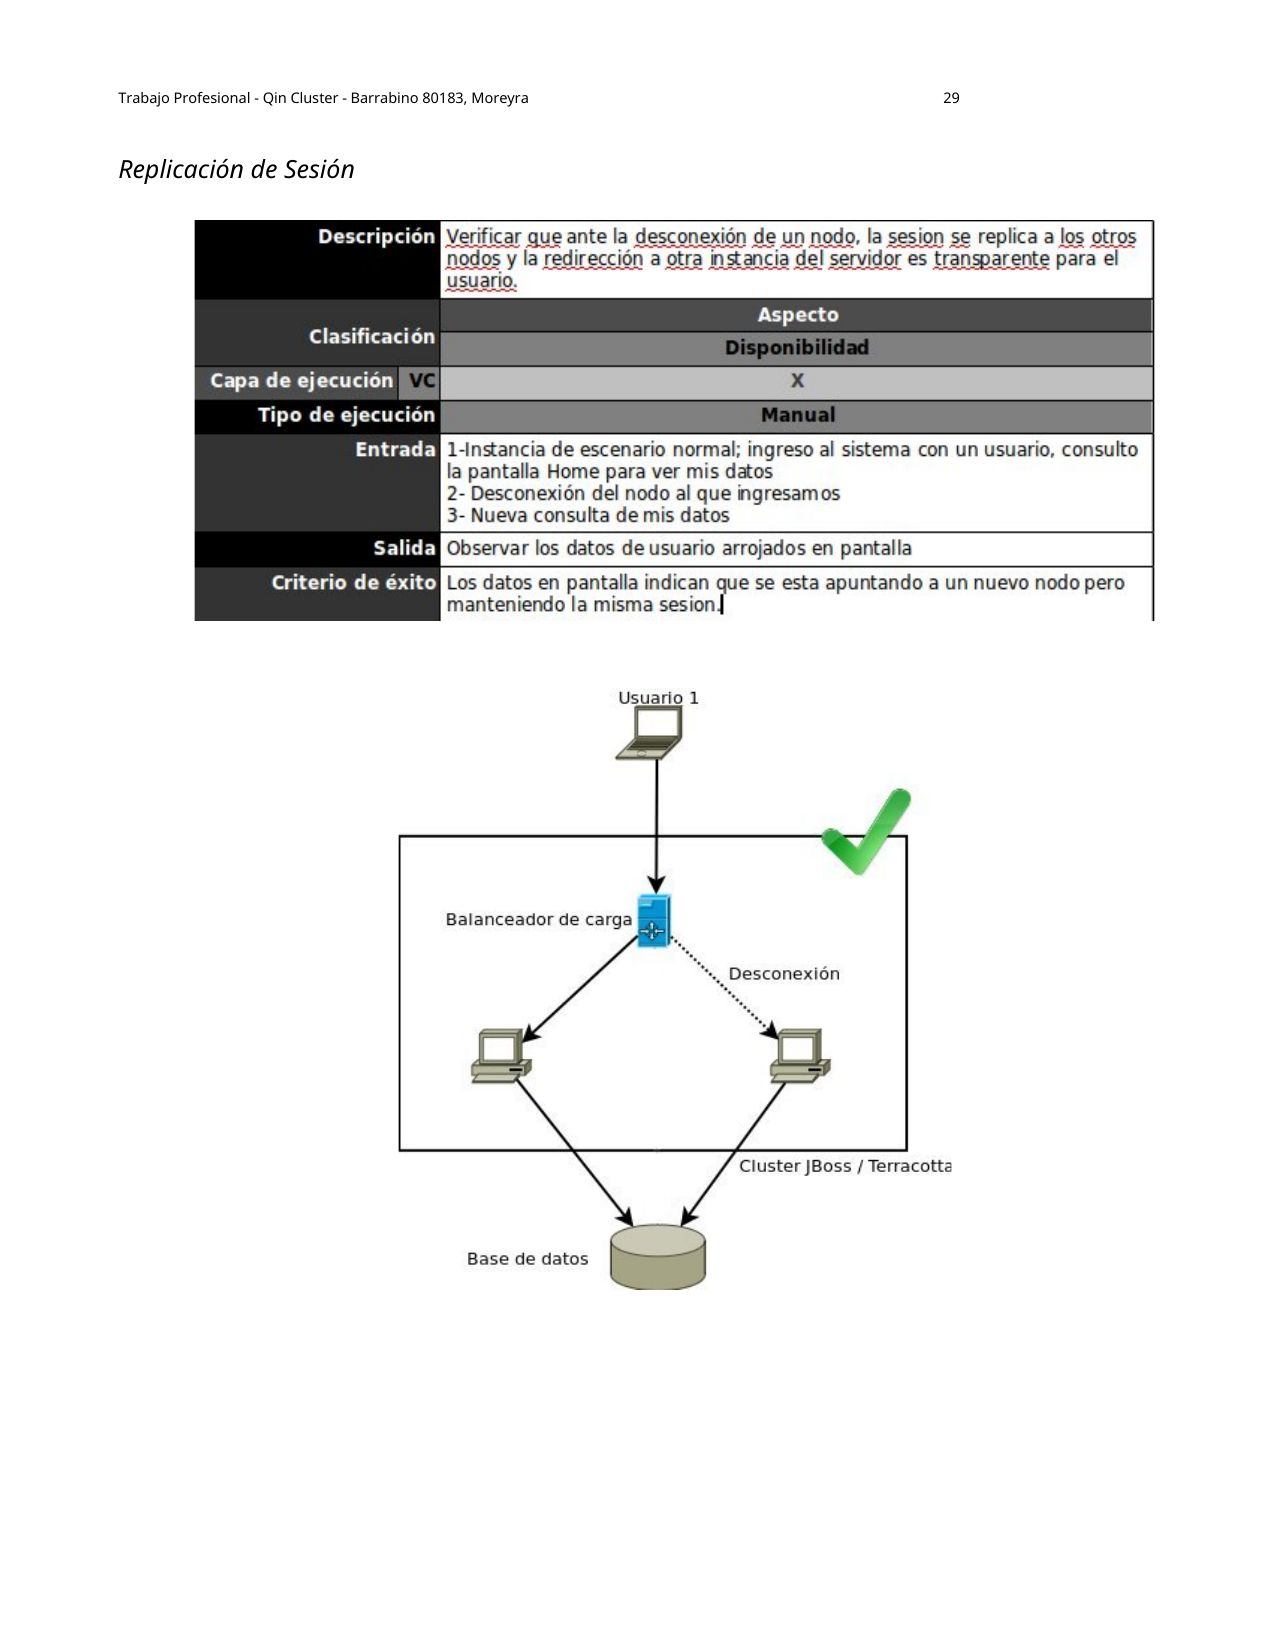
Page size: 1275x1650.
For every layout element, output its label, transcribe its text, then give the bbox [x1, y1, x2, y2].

picture [398, 688, 952, 1290]
text Replicación de Sesión [118, 152, 1157, 186]
picture [194, 220, 1156, 621]
